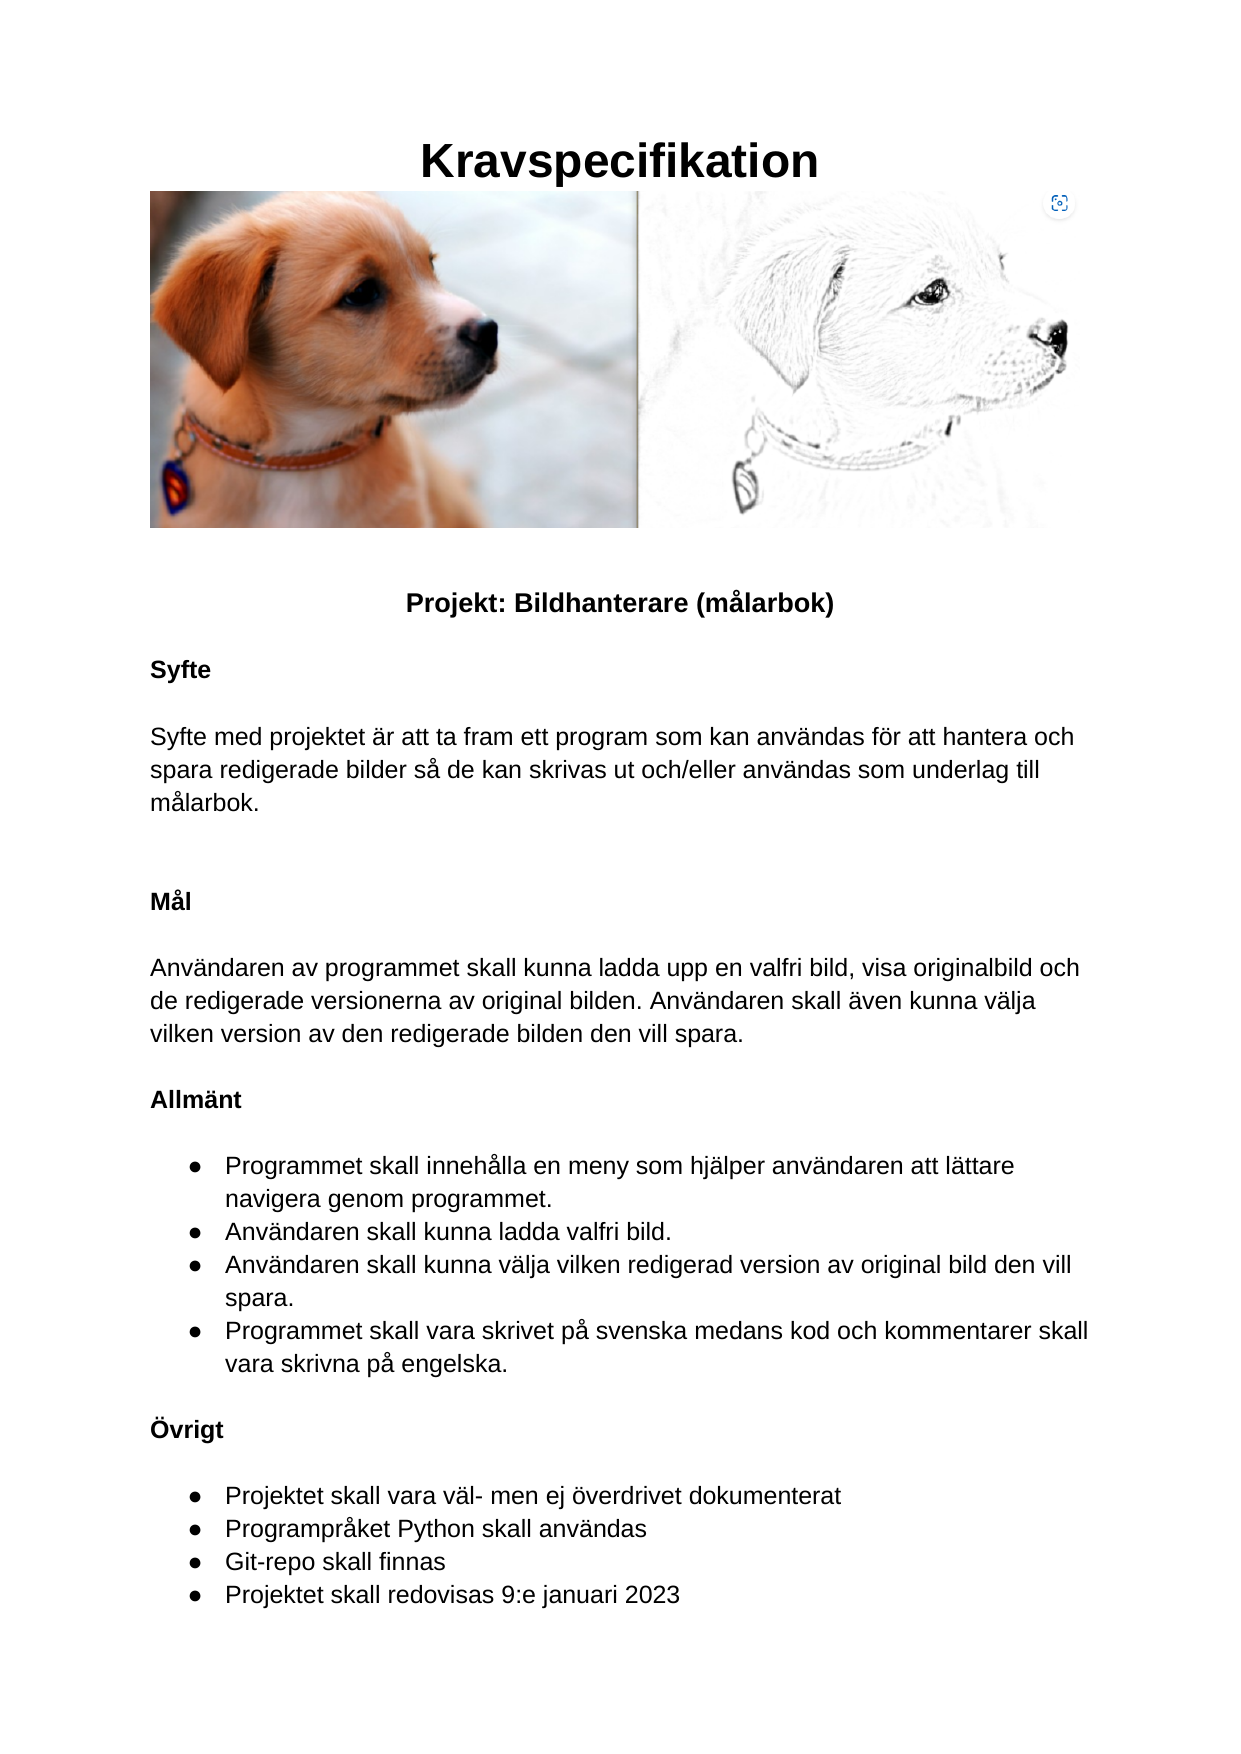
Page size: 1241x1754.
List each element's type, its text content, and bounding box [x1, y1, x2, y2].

list Projektet skall redovisas 9:e januari 2023 [187, 1580, 1090, 1609]
text Allmänt [150, 1085, 1090, 1113]
list Git-repo skall finnas [187, 1547, 1090, 1576]
text Syfte med projektet är att ta fram ett program som kan användas för att hantera och spara redigerade bilder så de kan skrivas ut och/eller användas som underlag till målarbok. [150, 722, 1090, 816]
list Programmet skall vara skrivet på svenska medans kod och kommentarer skall vara skrivna på engelska. [187, 1316, 1090, 1378]
list Programpråket Python skall användas [187, 1514, 1090, 1543]
text Mål [150, 887, 1090, 915]
list Programmet skall innehålla en meny som hjälper användaren att lättare navigera genom programmet. [187, 1151, 1090, 1213]
list Användaren skall kunna ladda valfri bild. [187, 1217, 1090, 1246]
text Användaren av programmet skall kunna ladda upp en valfri bild, visa originalbild och de redigerade versionerna av original bilden. Användaren skall även kunna välja vilken version av den redigerade bilden den vill spara. [150, 953, 1090, 1047]
list Användaren skall kunna välja vilken redigerad version av original bild den vill spara. [187, 1250, 1090, 1312]
picture [150, 191, 1091, 528]
text Projekt: Bildhanterare (målarbok) [150, 587, 1090, 618]
text Övrigt [150, 1415, 1090, 1444]
text Syfte [150, 656, 1090, 684]
text Kravspecifikation [150, 133, 1090, 191]
list Projektet skall vara väl- men ej överdrivet dokumenterat [187, 1481, 1090, 1510]
